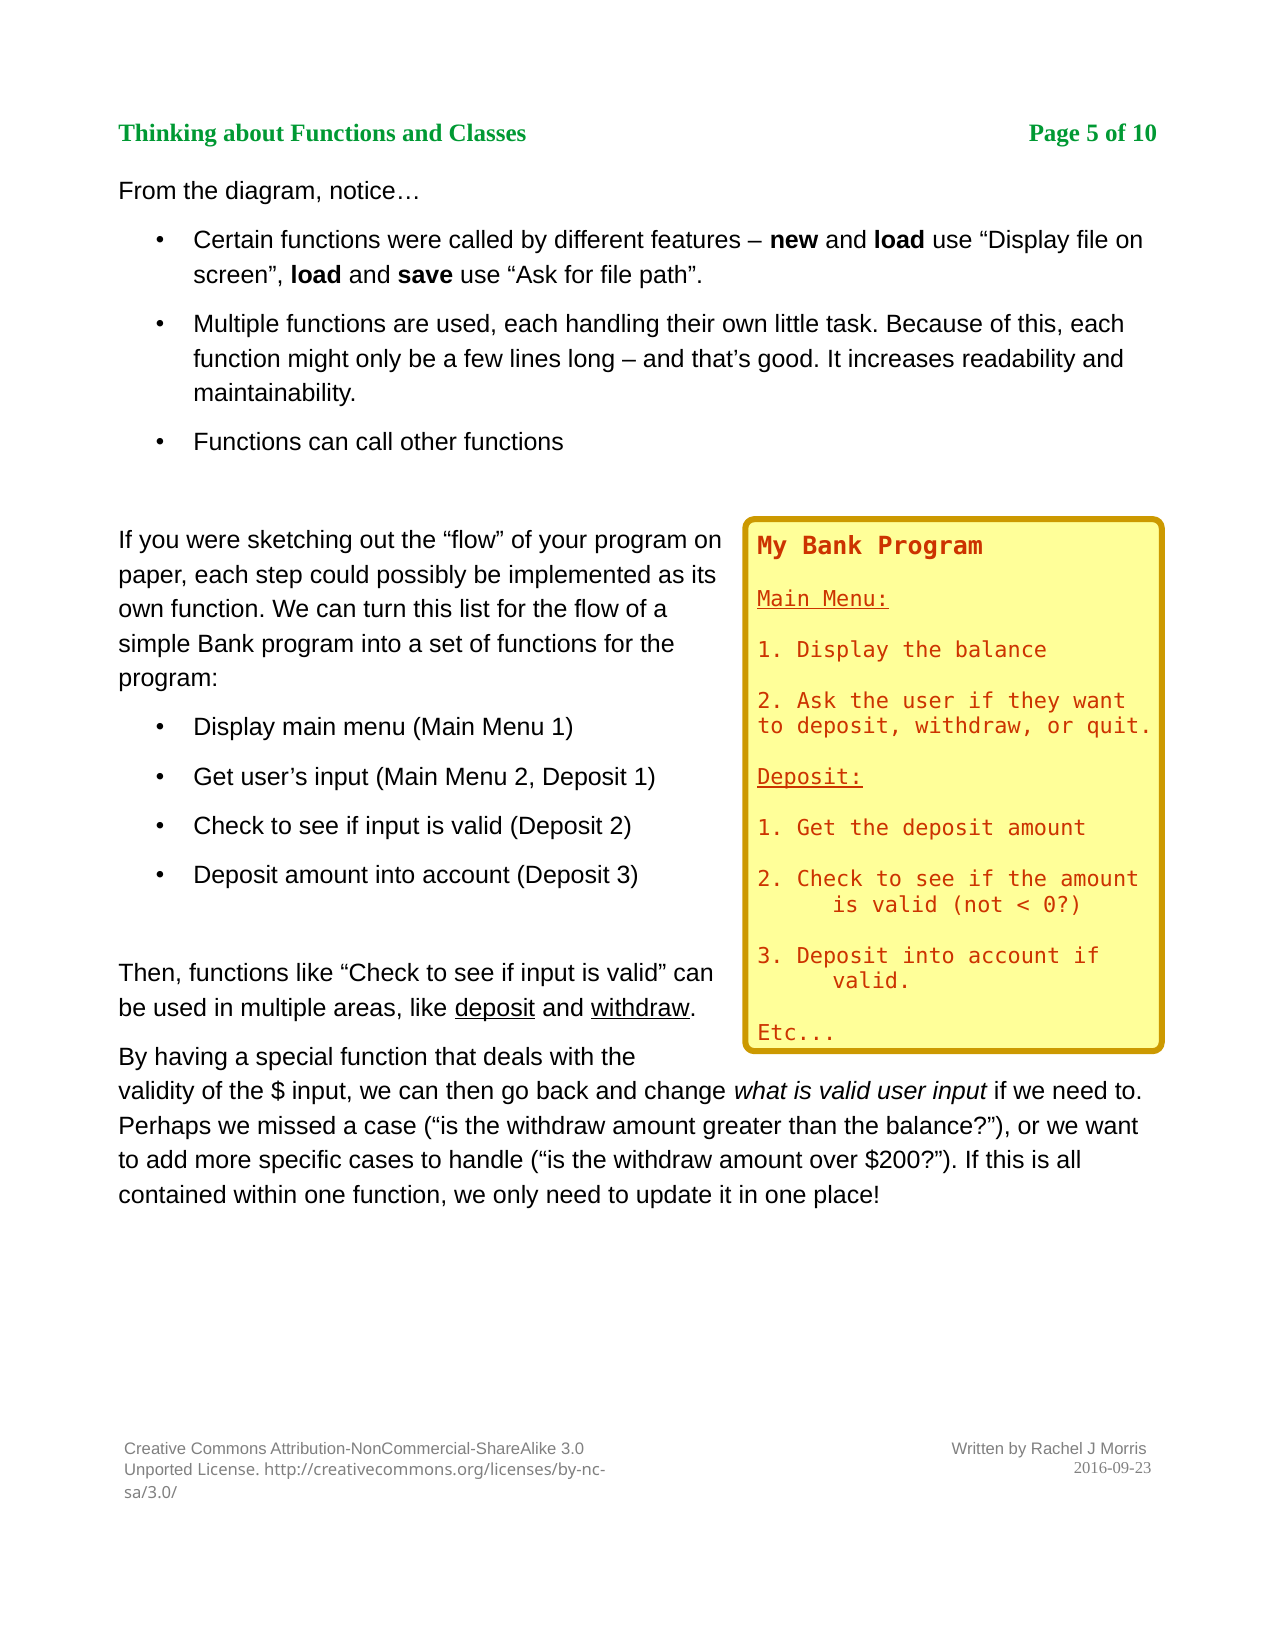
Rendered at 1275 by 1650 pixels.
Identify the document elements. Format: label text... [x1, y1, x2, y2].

list Functions can call other functions [156, 427, 1157, 456]
text Then, functions like “Check to see if input is valid” can be used in multiple areas, like deposit and withdraw. [118, 958, 742, 1021]
list Multiple functions are used, each handling their own little task. Because of this, each function might only be a few lines long – and that’s good. It increases readability and maintainability. [156, 309, 1157, 407]
list Get user’s input (Main Menu 2, Deposit 1) [156, 762, 742, 790]
list Check to see if input is valid (Deposit 2) [156, 811, 742, 839]
list Display main menu (Main Menu 1) [156, 712, 742, 741]
list Deposit amount into account (Deposit 3) [156, 860, 742, 889]
text By having a special function that deals with the validity of the $ input, we can then go back and change what is valid user input if we need to. Perhaps we missed a case (“is the withdraw amount greater than the balance?”), or we want to add more specific cases to handle (“is the withdraw amount over $200?”). If this is all contained within one function, we only need to update it in one place! [118, 1042, 1157, 1208]
list Certain functions were called by different features – new and load use “Display file on screen”, load and save use “Ask for file path”. [156, 225, 1157, 289]
text If you were sketching out the “flow” of your program on paper, each step could possibly be implemented as its own function. We can turn this list for the flow of a simple Bank program into a set of functions for the program: [118, 525, 742, 692]
text From the diagram, notice… [118, 176, 1157, 205]
